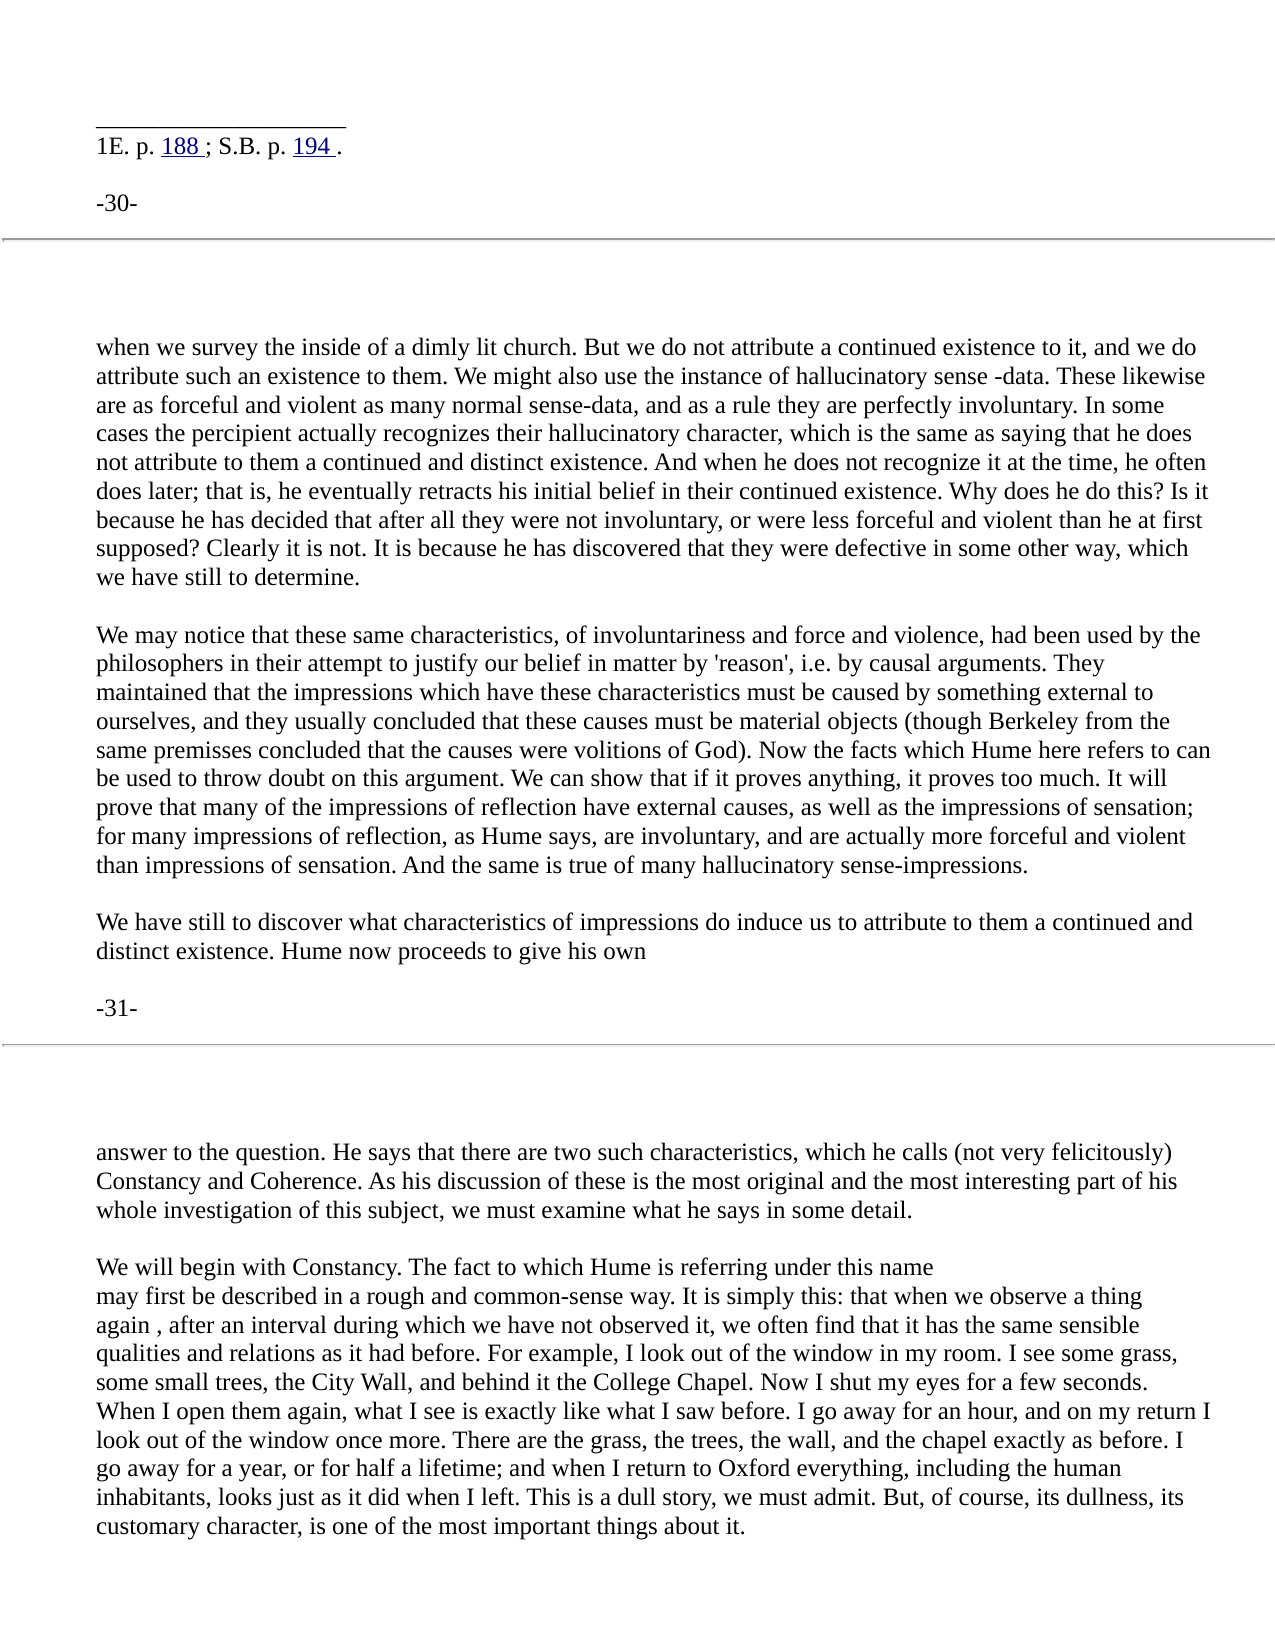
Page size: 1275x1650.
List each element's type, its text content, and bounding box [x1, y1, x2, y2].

text We will begin with Constancy. The fact to which Hume is referring under this name [96, 1252, 1212, 1281]
text -31- [96, 993, 1212, 1022]
text 1E. p. 188 ; S.B. p. 194 . [96, 131, 1212, 160]
text may first be described in a rough and common-sense way. It is simply this: that when we observe a thing again , after an interval during which we have not observed it, we often find that it has the same sensible qualities and relations as it had before. For example, I look out of the window in my room. I see some grass, some small trees, the City Wall, and behind it the College Chapel. Now I shut my eyes for a few seconds. When I open them again, what I see is exactly like what I saw before. I go away for an hour, and on my return I look out of the window once more. There are the grass, the trees, the wall, and the chapel exactly as before. I go away for a year, or for half a lifetime; and when I return to Oxford everything, including the human inhabitants, looks just as it did when I left. This is a dull story, we must admit. But, of course, its dullness, its customary character, is one of the most important things about it. [96, 1281, 1212, 1540]
text ____________________ [96, 102, 1212, 131]
picture [0, 235, 1275, 244]
picture [0, 1040, 1275, 1049]
text -30- [96, 188, 1212, 217]
text We have still to discover what characteristics of impressions do induce us to attribute to them a continued and distinct existence. Hume now proceeds to give his own [96, 907, 1212, 965]
text when we survey the inside of a dimly lit church. But we do not attribute a continued existence to it, and we do attribute such an existence to them. We might also use the instance of hallucinatory sense -data. These likewise are as forceful and violent as many normal sense-data, and as a rule they are perfectly involuntary. In some cases the percipient actually recognizes their hallucinatory character, which is the same as saying that he does not attribute to them a continued and distinct existence. And when he does not recognize it at the time, he often does later; that is, he eventually retracts his initial belief in their continued existence. Why does he do this? Is it because he has decided that after all they were not involuntary, or were less forceful and violent than he at first supposed? Clearly it is not. It is because he has discovered that they were defective in some other way, which we have still to determine. [96, 332, 1212, 591]
text answer to the question. He says that there are two such characteristics, which he calls (not very felicitously) Constancy and Coherence. As his discussion of these is the most original and the most interesting part of his whole investigation of this subject, we must examine what he says in some detail. [96, 1137, 1212, 1223]
text We may notice that these same characteristics, of involuntariness and force and violence, had been used by the philosophers in their attempt to justify our belief in matter by 'reason', i.e. by causal arguments. They maintained that the impressions which have these characteristics must be caused by something external to ourselves, and they usually concluded that these causes must be material objects (though Berkeley from the same premisses concluded that the causes were volitions of God). Now the facts which Hume here refers to can be used to throw doubt on this argument. We can show that if it proves anything, it proves too much. It will prove that many of the impressions of reflection have external causes, as well as the impressions of sensation; for many impressions of reflection, as Hume says, are involuntary, and are actually more forceful and violent than impressions of sensation. And the same is true of many hallucinatory sense-impressions. [96, 620, 1212, 878]
